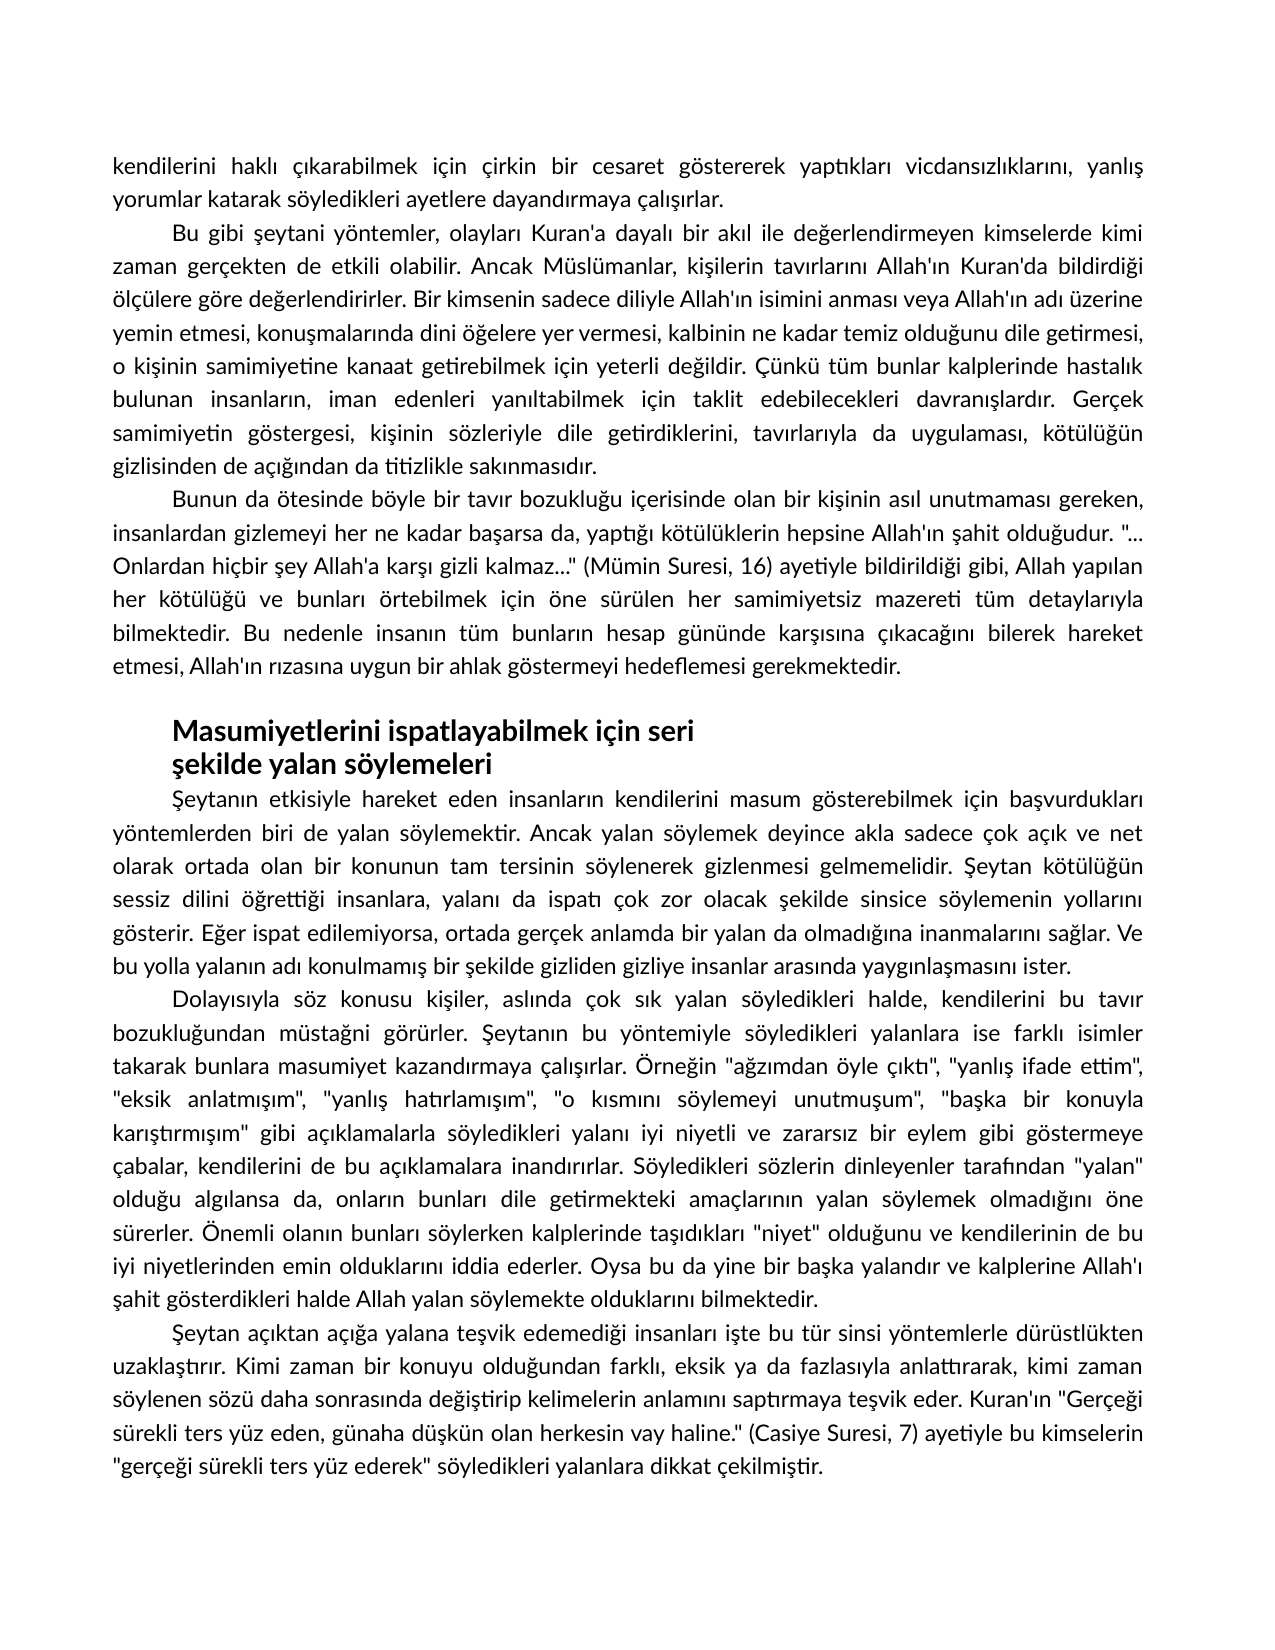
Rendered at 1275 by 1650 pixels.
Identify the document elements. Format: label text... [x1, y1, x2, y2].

text Dolayısıyla söz konusu kişiler, aslında çok sık yalan söyledikleri halde, kendilerini bu tavır bozukluğundan müstağni görürler. Şeytanın bu yöntemiyle söyledikleri yalanlara ise farklı isimler takarak bunlara masumiyet kazandırmaya çalışırlar. Örneğin "ağzımdan öyle çıktı", "yanlış ifade ettim", "eksik anlatmışım", "yanlış hatırlamışım", "o kısmını söylemeyi unutmuşum", "başka bir konuyla karıştırmışım" gibi açıklamalarla söyledikleri yalanı iyi niyetli ve zararsız bir eylem gibi göstermeye çabalar, kendilerini de bu açıklamalara inandırırlar. Söyledikleri sözlerin dinleyenler tarafından "yalan" olduğu algılansa da, onların bunları dile getirmekteki amaçlarının yalan söylemek olmadığını öne sürerler. Önemli olanın bunları söylerken kalplerinde taşıdıkları "niyet" olduğunu ve kendilerinin de bu iyi niyetlerinden emin olduklarını iddia ederler. Oysa bu da yine bir başka yalandır ve kalplerine Allah'ı şahit gösterdikleri halde Allah yalan söylemekte olduklarını bilmektedir. [112, 981, 1145, 1314]
text Bu gibi şeytani yöntemler, olayları Kuran'a dayalı bir akıl ile değerlendirmeyen kimselerde kimi zaman gerçekten de etkili olabilir. Ancak Müslümanlar, kişilerin tavırlarını Allah'ın Kuran'da bildirdiği ölçülere göre değerlendirirler. Bir kimsenin sadece diliyle Allah'ın isimini anması veya Allah'ın adı üzerine yemin etmesi, konuşmalarında dini öğelere yer vermesi, kalbinin ne kadar temiz olduğunu dile getirmesi, o kişinin samimiyetine kanaat getirebilmek için yeterli değildir. Çünkü tüm bunlar kalplerinde hastalık bulunan insanların, iman edenleri yanıltabilmek için taklit edebilecekleri davranışlardır. Gerçek samimiyetin göstergesi, kişinin sözleriyle dile getirdiklerini, tavırlarıyla da uygulaması, kötülüğün gizlisinden de açığından da titizlikle sakınmasıdır. [112, 214, 1145, 481]
text Şeytan açıktan açığa yalana teşvik edemediği insanları işte bu tür sinsi yöntemlerle dürüstlükten uzaklaştırır. Kimi zaman bir konuyu olduğundan farklı, eksik ya da fazlasıyla anlattırarak, kimi zaman söylenen sözü daha sonrasında değiştirip kelimelerin anlamını saptırmaya teşvik eder. Kuran'ın "Gerçeği sürekli ters yüz eden, günaha düşkün olan herkesin vay haline." (Casiye Suresi, 7) ayetiyle bu kimselerin "gerçeği sürekli ters yüz ederek" söyledikleri yalanlara dikkat çekilmiştir. [112, 1314, 1145, 1481]
text Şeytanın etkisiyle hareket eden insanların kendilerini masum gösterebilmek için başvurdukları yöntemlerden biri de yalan söylemektir. Ancak yalan söylemek deyince akla sadece çok açık ve net olarak ortada olan bir konunun tam tersinin söylenerek gizlenmesi gelmemelidir. Şeytan kötülüğün sessiz dilini öğrettiği insanlara, yalanı da ispatı çok zor olacak şekilde sinsice söylemenin yollarını gösterir. Eğer ispat edilemiyorsa, ortada gerçek anlamda bir yalan da olmadığına inanmalarını sağlar. Ve bu yolla yalanın adı konulmamış bir şekilde gizliden gizliye insanlar arasında yaygınlaşmasını ister. [112, 781, 1145, 981]
text Masumiyetlerini ispatlayabilmek için seri [112, 714, 1145, 748]
text Bunun da ötesinde böyle bir tavır bozukluğu içerisinde olan bir kişinin asıl unutmaması gereken, insanlardan gizlemeyi her ne kadar başarsa da, yaptığı kötülüklerin hepsine Allah'ın şahit olduğudur. "... Onlardan hiçbir şey Allah'a karşı gizli kalmaz..." (Mümin Suresi, 16) ayetiyle bildirildiği gibi, Allah yapılan her kötülüğü ve bunları örtebilmek için öne sürülen her samimiyetsiz mazereti tüm detaylarıyla bilmektedir. Bu nedenle insanın tüm bunların hesap gününde karşısına çıkacağını bilerek hareket etmesi, Allah'ın rızasına uygun bir ahlak göstermeyi hedeflemesi gerekmektedir. [112, 481, 1145, 681]
text şekilde yalan söylemeleri [112, 748, 1145, 781]
text kendilerini haklı çıkarabilmek için çirkin bir cesaret göstererek yaptıkları vicdansızlıklarını, yanlış yorumlar katarak söyledikleri ayetlere dayandırmaya çalışırlar. [112, 148, 1145, 214]
